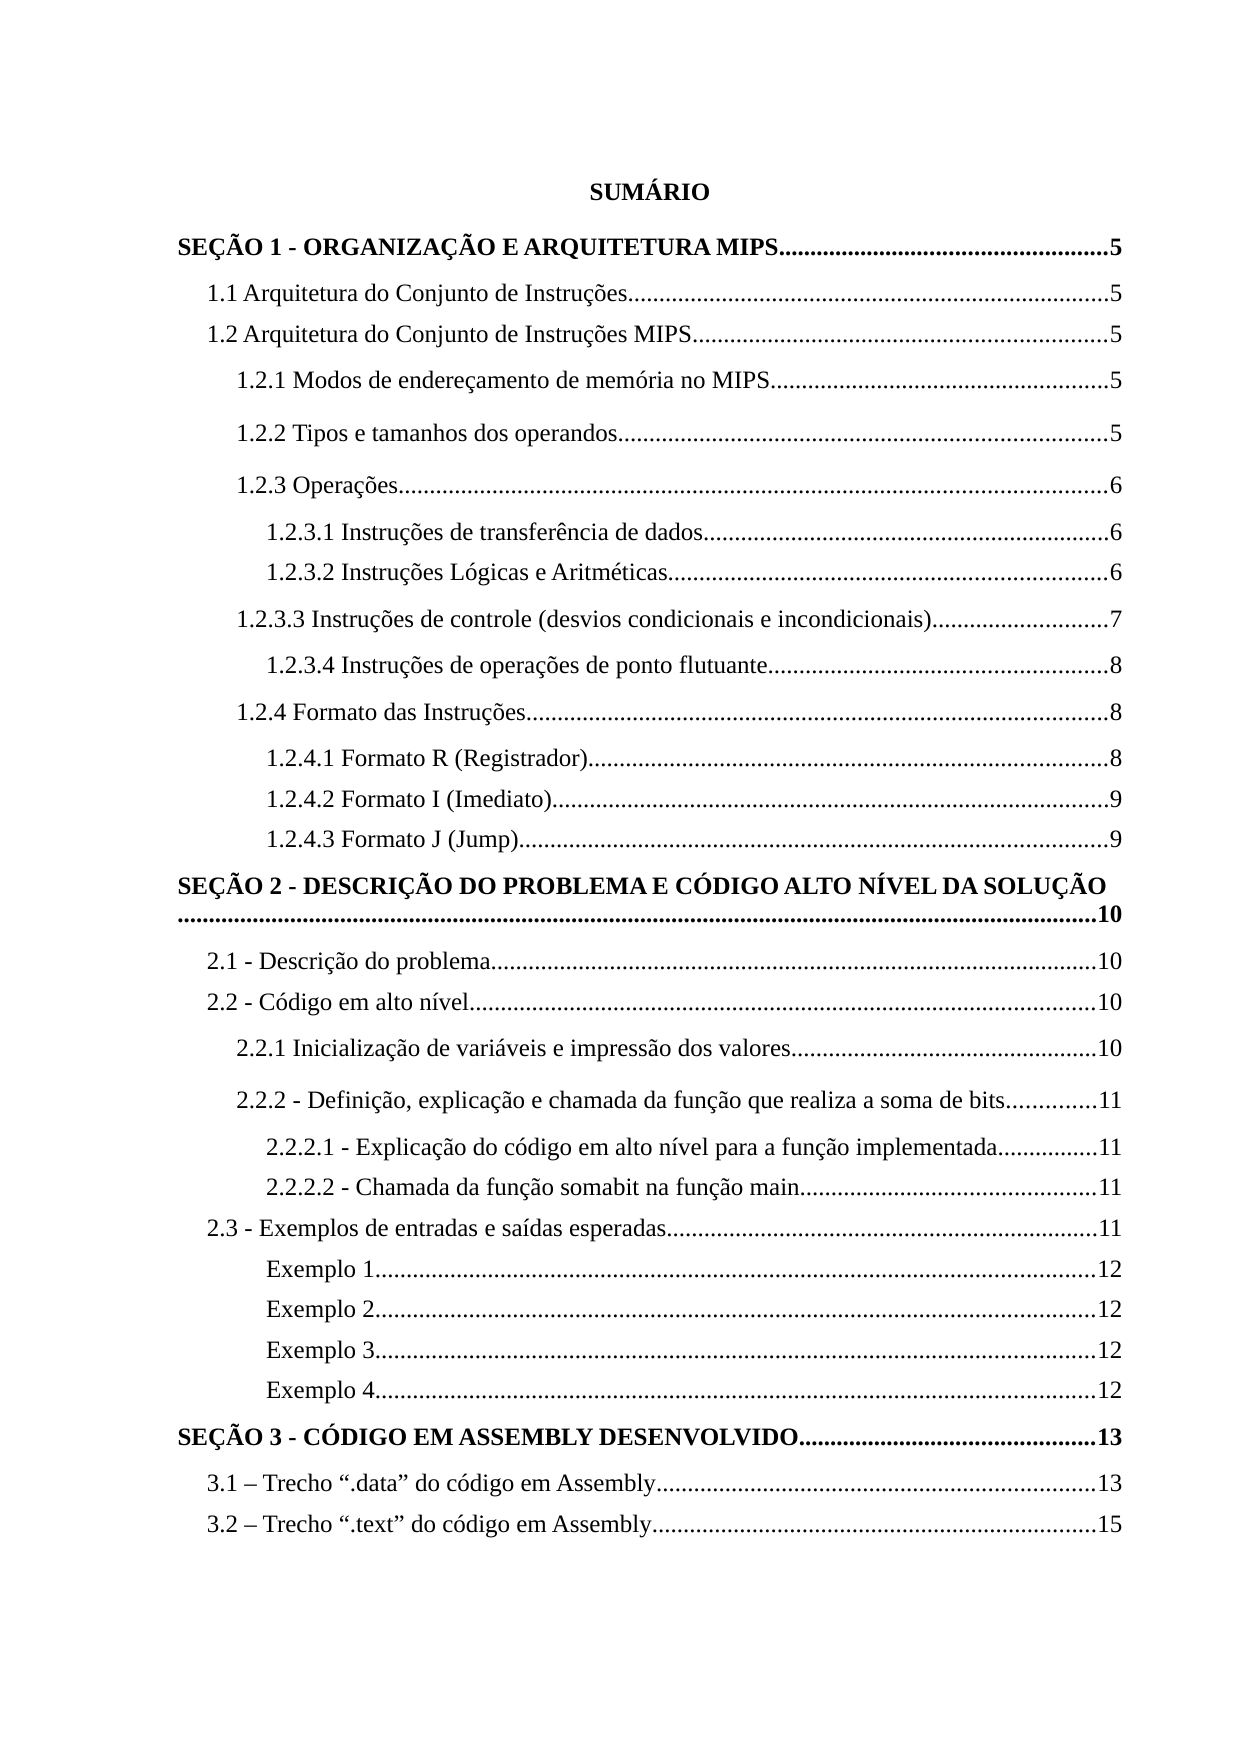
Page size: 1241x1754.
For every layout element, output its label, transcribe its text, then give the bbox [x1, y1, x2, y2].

text 1.2.3.1 Instruções de transferência de dados 6 [266, 517, 1122, 545]
text 2.2 - Código em alto nível 10 [207, 987, 1122, 1015]
text 1.2 Arquitetura do Conjunto de Instruções MIPS 5 [207, 319, 1122, 348]
text 2.2.2 - Definição, explicação e chamada da função que realiza a soma de bits 11 [236, 1085, 1122, 1114]
text 1.2.1 Modos de endereçamento de memória no MIPS 5 [236, 366, 1122, 394]
text 1.2.4.3 Formato J (Jump) 9 [266, 824, 1122, 853]
text 2.2.1 Inicialização de variáveis e impressão dos valores 10 [236, 1033, 1122, 1062]
text 1.2.2 Tipos e tamanhos dos operandos 5 [236, 418, 1122, 447]
text SEÇÃO 2 - DESCRIÇÃO DO PROBLEMA E CÓDIGO ALTO NÍVEL DA SOLUÇÃO 10 [177, 871, 1122, 928]
text Exemplo 2 12 [266, 1294, 1122, 1323]
text SEÇÃO 1 - ORGANIZAÇÃO E ARQUITETURA MIPS 5 [177, 232, 1122, 261]
text Exemplo 1 12 [266, 1254, 1122, 1282]
text SUMÁRIO [177, 177, 1122, 206]
text 1.1 Arquitetura do Conjunto de Instruções 5 [207, 278, 1122, 307]
text 2.2.2.2 - Chamada da função somabit na função main 11 [266, 1172, 1122, 1201]
text SEÇÃO 3 - CÓDIGO EM ASSEMBLY DESENVOLVIDO 13 [177, 1422, 1122, 1451]
text Exemplo 3 12 [266, 1335, 1122, 1364]
text Exemplo 4 12 [266, 1376, 1122, 1404]
text 1.2.3.3 Instruções de controle (desvios condicionais e incondicionais) 7 [236, 604, 1122, 632]
text 3.2 – Trecho “.text” do código em Assembly 15 [207, 1509, 1122, 1538]
text 1.2.3 Operações 6 [236, 470, 1122, 499]
text 2.3 - Exemplos de entradas e saídas esperadas 11 [207, 1213, 1122, 1242]
text 1.2.4.1 Formato R (Registrador) 8 [266, 743, 1122, 772]
text 3.1 – Trecho “.data” do código em Assembly 13 [207, 1468, 1122, 1497]
text 2.1 - Descrição do problema 10 [207, 946, 1122, 975]
text 1.2.4.2 Formato I (Imediato) 9 [266, 784, 1122, 812]
text 1.2.3.4 Instruções de operações de ponto flutuante 8 [266, 650, 1122, 679]
text 1.2.4 Formato das Instruções 8 [236, 697, 1122, 725]
text 1.2.3.2 Instruções Lógicas e Aritméticas 6 [266, 557, 1122, 586]
text 2.2.2.1 - Explicação do código em alto nível para a função implementada 11 [266, 1132, 1122, 1161]
